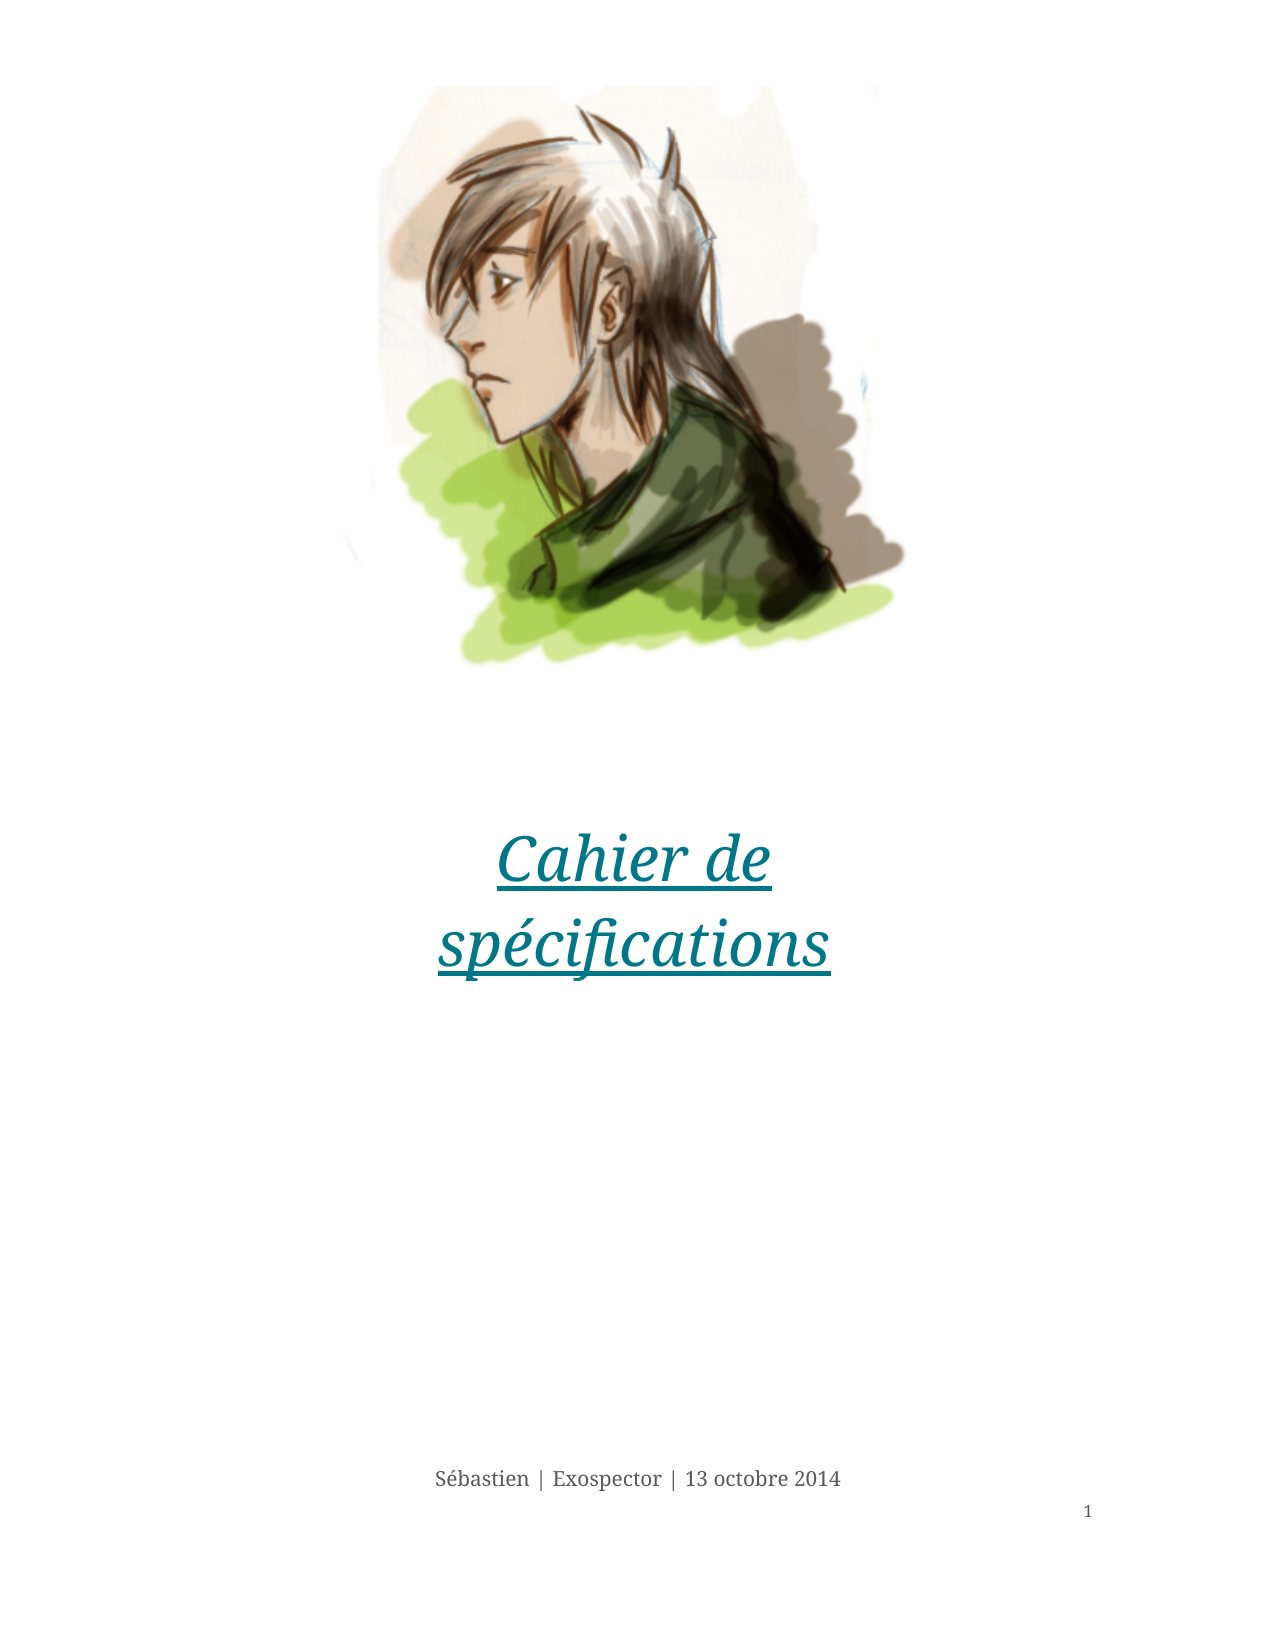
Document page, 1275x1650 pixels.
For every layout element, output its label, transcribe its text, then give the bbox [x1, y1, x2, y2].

text Sébastien | Exospector | 13 octobre 2014 [314, 1464, 961, 1492]
text Cahier de spécifications [314, 815, 961, 982]
